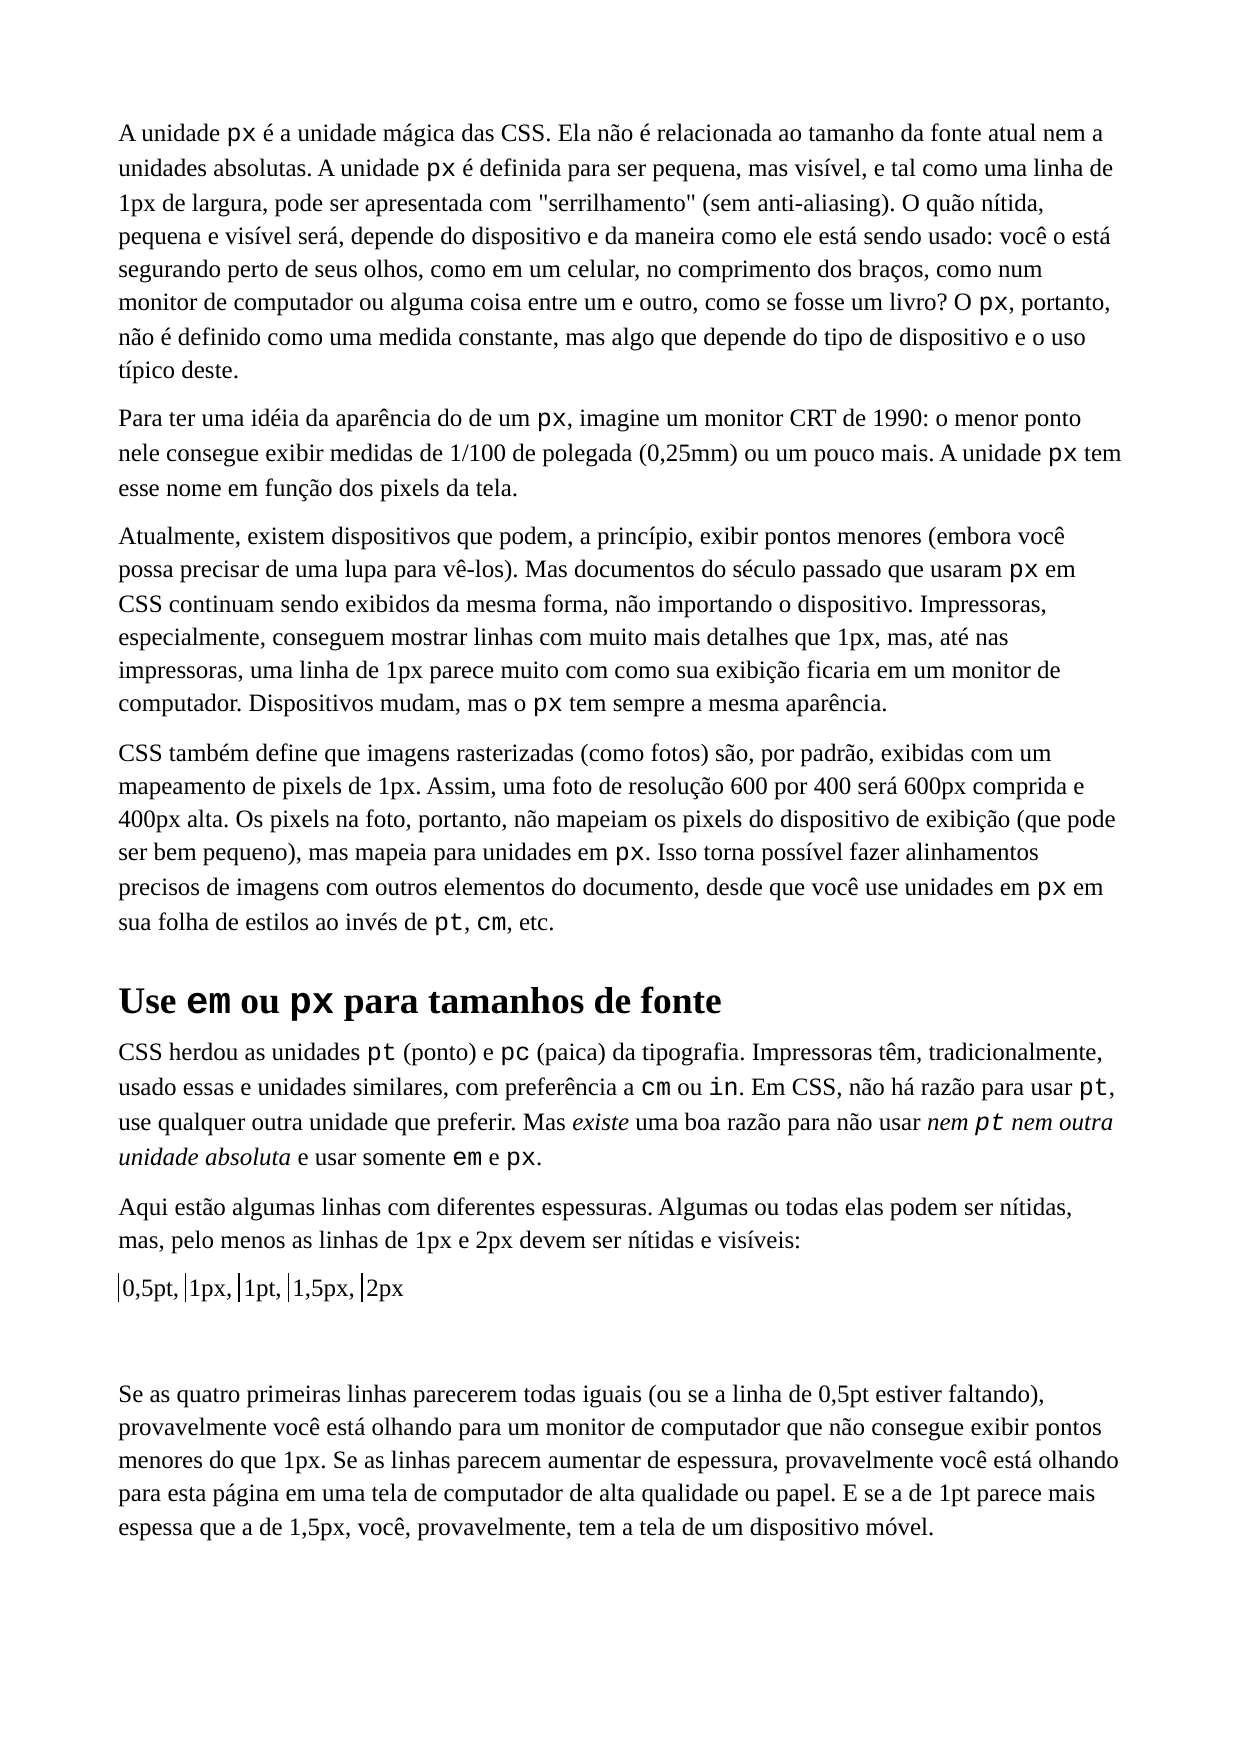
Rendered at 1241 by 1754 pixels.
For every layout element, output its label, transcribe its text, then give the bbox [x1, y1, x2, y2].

text CSS herdou as unidades pt (ponto) e pc (paica) da tipografia. Impressoras têm, tradicionalmente, usado essas e unidades similares, com preferência a cm ou in. Em CSS, não há razão para usar pt, use qualquer outra unidade que preferir. Mas existe uma boa razão para não usar nem pt nem outra unidade absoluta e usar somente em e px. [118, 1037, 1122, 1173]
text 1,5px, [289, 1273, 361, 1302]
subtitle Use em ou px para tamanhos de fonte [118, 978, 1122, 1024]
text CSS também define que imagens rasterizadas (como fotos) são, por padrão, exibidas com um mapeamento de pixels de 1px. Assim, uma foto de resolução 600 por 400 será 600px comprida e 400px alta. Os pixels na foto, portanto, não mapeiam os pixels do dispositivo de exibição (que pode ser bem pequeno), mas mapeia para unidades em px. Isso torna possível fazer alinhamentos precisos de imagens com outros elementos do documento, desde que você use unidades em px em sua folha de estilos ao invés de pt, cm, etc. [118, 738, 1122, 938]
text 1pt, [240, 1273, 288, 1302]
text Para ter uma idéia da aparência do de um px, imagine um monitor CRT de 1990: o menor ponto nele consegue exibir medidas de 1/100 de polegada (0,25mm) ou um pouco mais. A unidade px tem esse nome em função dos pixels da tela. [118, 403, 1122, 502]
text A unidade px é a unidade mágica das CSS. Ela não é relacionada ao tamanho da fonte atual nem a unidades absolutas. A unidade px é definida para ser pequena, mas visível, e tal como uma linha de 1px de largura, pode ser apresentada com "serrilhamento" (sem anti-aliasing). O quão nítida, pequena e visível será, depende do dispositivo e da maneira como ele está sendo usado: você o está segurando perto de seus olhos, como em um celular, no comprimento dos braços, como num monitor de computador ou alguma coisa entre um e outro, como se fosse um livro? O px, portanto, não é definido como uma medida constante, mas algo que depende do tipo de dispositivo e o uso típico deste. [118, 118, 1122, 384]
text 2px [363, 1273, 1122, 1302]
text Aqui estão algumas linhas com diferentes espessuras. Algumas ou todas elas podem ser nítidas, mas, pelo menos as linhas de 1px e 2px devem ser nítidas e visíveis: [118, 1192, 1122, 1254]
text 0,5pt, [119, 1273, 185, 1302]
text Atualmente, existem dispositivos que podem, a princípio, exibir pontos menores (embora você possa precisar de uma lupa para vê-los). Mas documentos do século passado que usaram px em CSS continuam sendo exibidos da mesma forma, não importando o dispositivo. Impressoras, especialmente, conseguem mostrar linhas com muito mais detalhes que 1px, mas, até nas impressoras, uma linha de 1px parece muito com como sua exibição ficaria em um monitor de computador. Dispositivos mudam, mas o px tem sempre a mesma aparência. [118, 521, 1122, 719]
text Se as quatro primeiras linhas parecerem todas iguais (ou se a linha de 0,5pt estiver faltando), provavelmente você está olhando para um monitor de computador que não consegue exibir pontos menores do que 1px. Se as linhas parecem aumentar de espessura, provavelmente você está olhando para esta página em uma tela de computador de alta qualidade ou papel. E se a de 1pt parece mais espessa que a de 1,5px, você, provavelmente, tem a tela de um dispositivo móvel. [118, 1379, 1122, 1540]
text 1px, [186, 1273, 238, 1302]
